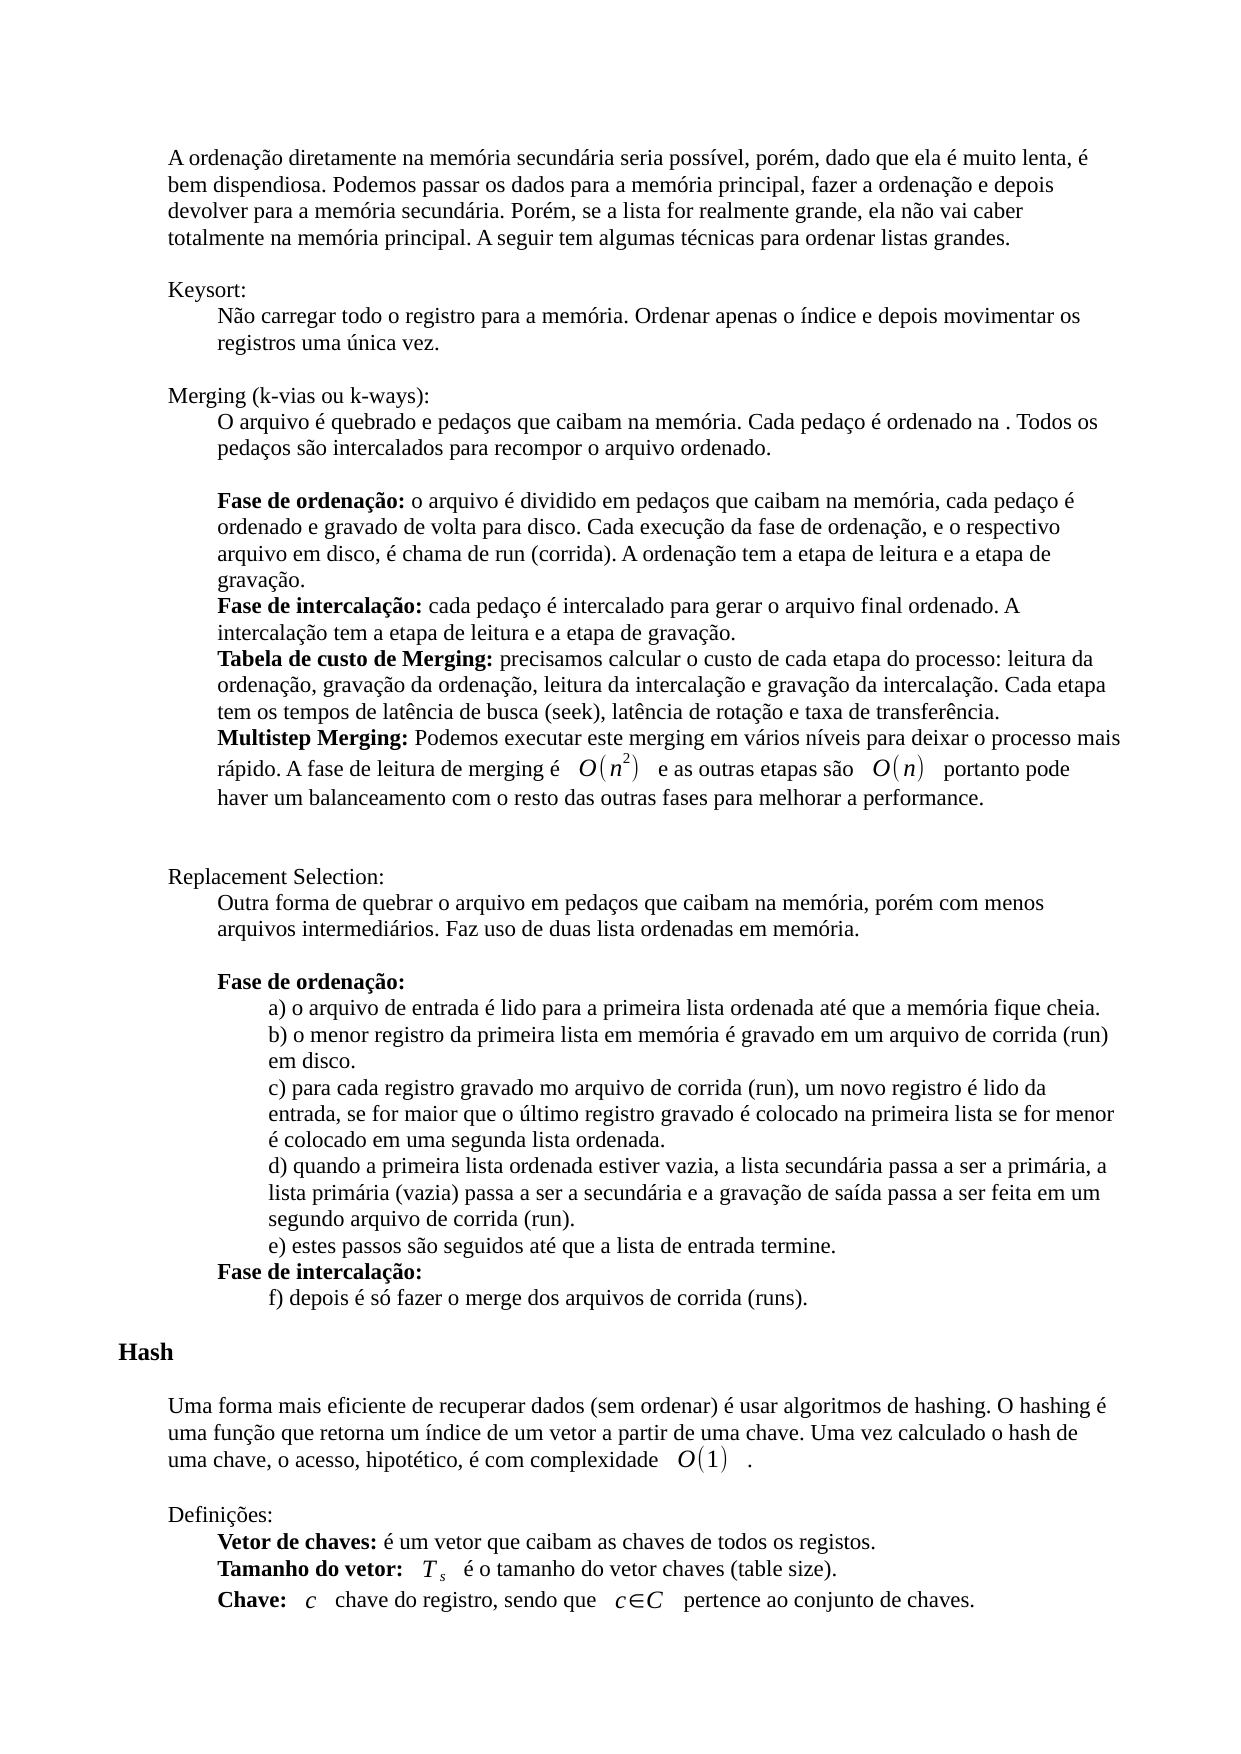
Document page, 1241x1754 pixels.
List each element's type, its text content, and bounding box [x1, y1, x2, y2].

text Não carregar todo o registro para a memória. Ordenar apenas o índice e depois movimentar os registros uma única vez. [217, 303, 1122, 355]
text O arquivo é quebrado e pedaços que caibam na memória. Cada pedaço é ordenado na . Todos os pedaços são intercalados para recompor o arquivo ordenado. [217, 408, 1122, 461]
text Outra forma de quebrar o arquivo em pedaços que caibam na memória, porém com menos arquivos intermediários. Faz uso de duas lista ordenadas em memória. [217, 889, 1122, 942]
text Multistep Merging: Podemos executar este merging em vários níveis para deixar o processo mais rápido. A fase de leitura de merging ée as outras etapas sãoportanto pode haver um balanceamento com o resto das outras fases para melhorar a performance. [217, 724, 1122, 810]
text Fase de ordenação: o arquivo é dividido em pedaços que caibam na memória, cada pedaço é ordenado e gravado de volta para disco. Cada execução da fase de ordenação, e o respectivo arquivo em disco, é chama de run (corrida). A ordenação tem a etapa de leitura e a etapa de gravação. [217, 487, 1122, 592]
text Vetor de chaves: é um vetor que caibam as chaves de todos os registos. [217, 1528, 1122, 1554]
text Tamanho do vetor:é o tamanho do vetor chaves (table size). [217, 1554, 1122, 1586]
text Merging (k-vias ou k-ways): [168, 382, 1122, 408]
text d) quando a primeira lista ordenada estiver vazia, a lista secundária passa a ser a primária, a lista primária (vazia) passa a ser a secundária e a gravação de saída passa a ser feita em um segundo arquivo de corrida (run). [268, 1153, 1122, 1232]
text Chave:chave do registro, sendo quepertence ao conjunto de chaves. [217, 1586, 1122, 1613]
text c) para cada registro gravado mo arquivo de corrida (run), um novo registro é lido da entrada, se for maior que o último registro gravado é colocado na primeira lista se for menor é colocado em uma segunda lista ordenada. [268, 1073, 1122, 1153]
text a) o arquivo de entrada é lido para a primeira lista ordenada até que a memória fique cheia. [268, 994, 1122, 1021]
text e) estes passos são seguidos até que a lista de entrada termine. [268, 1232, 1122, 1258]
text Replacement Selection: [168, 863, 1122, 889]
text f) depois é só fazer o merge dos arquivos de corrida (runs). [268, 1284, 1122, 1311]
text b) o menor registro da primeira lista em memória é gravado em um arquivo de corrida (run) em disco. [268, 1021, 1122, 1073]
text Hash [118, 1337, 1122, 1366]
text A ordenação diretamente na memória secundária seria possível, porém, dado que ela é muito lenta, é bem dispendiosa. Podemos passar os dados para a memória principal, fazer a ordenação e depois devolver para a memória secundária. Porém, se a lista for realmente grande, ela não vai caber totalmente na memória principal. A seguir tem algumas técnicas para ordenar listas grandes. [168, 144, 1122, 250]
text Fase de intercalação: [217, 1258, 1122, 1284]
text Definições: [168, 1501, 1122, 1528]
text Tabela de custo de Merging: precisamos calcular o custo de cada etapa do processo: leitura da ordenação, gravação da ordenação, leitura da intercalação e gravação da intercalação. Cada etapa tem os tempos de latência de busca (seek), latência de rotação e taxa de transferência. [217, 645, 1122, 724]
text Fase de ordenação: [217, 968, 1122, 994]
text Uma forma mais eficiente de recuperar dados (sem ordenar) é usar algoritmos de hashing. O hashing é uma função que retorna um índice de um vetor a partir de uma chave. Uma vez calculado o hash de uma chave, o acesso, hipotético, é com complexidade. [168, 1392, 1122, 1475]
text Fase de intercalação: cada pedaço é intercalado para gerar o arquivo final ordenado. A intercalação tem a etapa de leitura e a etapa de gravação. [217, 592, 1122, 645]
text Keysort: [168, 276, 1122, 303]
